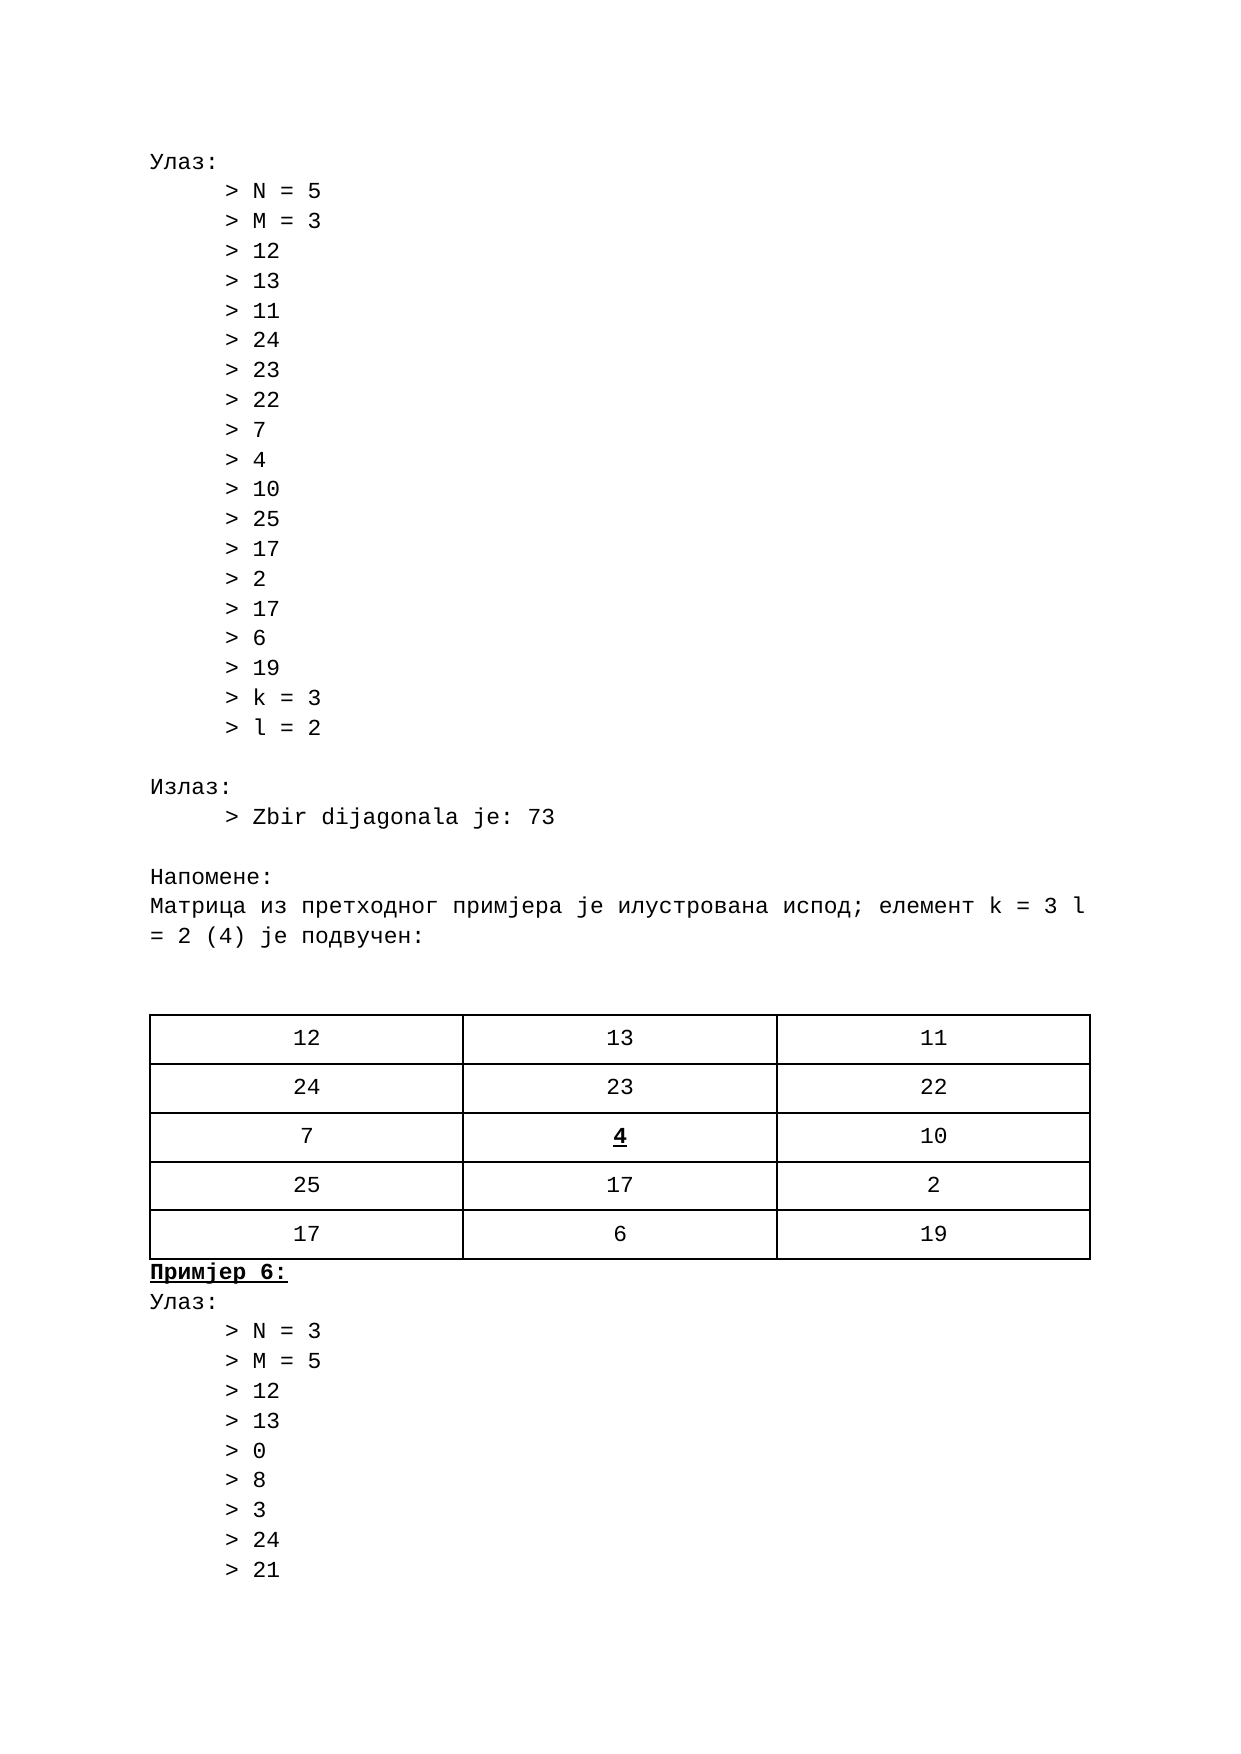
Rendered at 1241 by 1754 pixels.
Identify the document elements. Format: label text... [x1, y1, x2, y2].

table_cell 6 [464, 1211, 776, 1258]
text > 7 [150, 418, 1090, 444]
text > 19 [150, 656, 1090, 682]
text > 0 [150, 1439, 1090, 1465]
text Примјер 6: [150, 1260, 1090, 1286]
text > 4 [150, 448, 1090, 474]
table_cell 25 [151, 1163, 462, 1209]
text > N = 3 > М = 5 [150, 1320, 1090, 1376]
table_header 13 [464, 1016, 776, 1063]
table_cell 7 [151, 1114, 462, 1161]
text > 8 > 3 [150, 1469, 1090, 1524]
text > 13 [150, 1409, 1090, 1435]
table_cell 19 [778, 1211, 1089, 1258]
text Улаз: [150, 1290, 1090, 1316]
table_cell 17 [151, 1211, 462, 1258]
table_cell 23 [464, 1065, 776, 1112]
text > 12 [150, 1379, 1090, 1405]
text > 11 [150, 299, 1090, 325]
table_cell 24 [151, 1065, 462, 1112]
table_cell 17 [464, 1163, 776, 1209]
table_cell 10 [778, 1114, 1089, 1161]
text > l = 2 [150, 716, 1090, 772]
text Напомене: [150, 865, 1090, 891]
table_header 11 [778, 1016, 1089, 1063]
table_cell 22 [778, 1065, 1089, 1112]
text > 24 > 23 [150, 329, 1090, 384]
table_cell 4 [464, 1114, 776, 1161]
text Улаз: [150, 150, 1090, 176]
text > 21 [150, 1558, 1090, 1584]
text > 17 [150, 537, 1090, 563]
text > 22 [150, 388, 1090, 414]
text > 2 [150, 567, 1090, 593]
text > 10 > 25 [150, 478, 1090, 533]
text > 13 [150, 269, 1090, 295]
text > 24 [150, 1528, 1090, 1554]
text > 17 [150, 597, 1090, 623]
table_cell 2 [778, 1163, 1089, 1209]
text > 12 [150, 239, 1090, 265]
text > 6 [150, 627, 1090, 653]
text > k = 3 [150, 686, 1090, 712]
text Излаз: [150, 776, 1090, 802]
table_header 12 [151, 1016, 462, 1063]
text Матрица из претходног примјера је илустрована испод; елемент k = 3 l = 2 (4) је подвучен: [150, 895, 1090, 951]
text > N = 5 > М = 3 [150, 180, 1090, 236]
text > Zbir dijagonala je: 73 [150, 805, 1090, 831]
